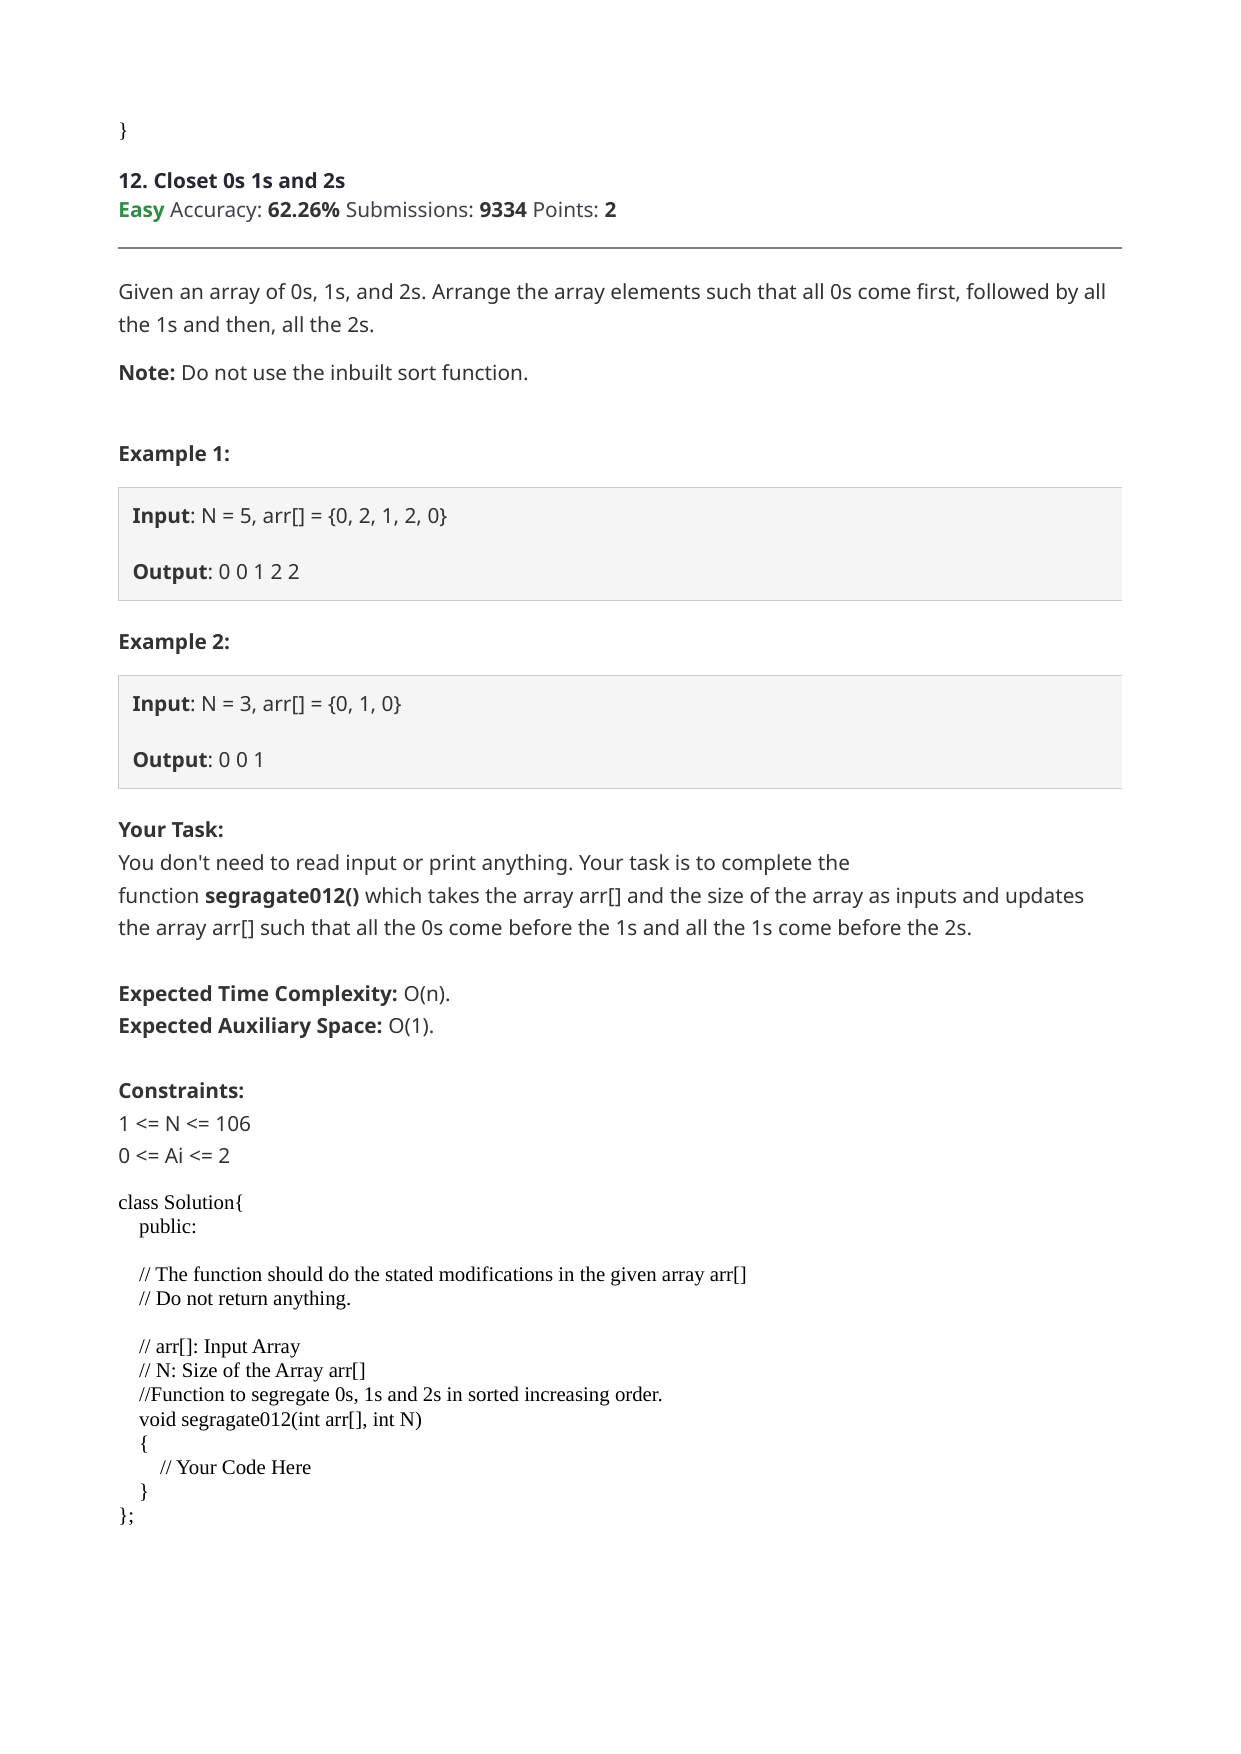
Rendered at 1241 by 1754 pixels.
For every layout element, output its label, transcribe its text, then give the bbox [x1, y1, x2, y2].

text 12. Closet 0s 1s and 2s [118, 166, 1122, 195]
text // The function should do the stated modifications in the given array arr[] [118, 1262, 1122, 1286]
text Easy Accuracy: 62.26% Submissions: 9334 Points: 2 [118, 195, 1099, 223]
text Output: 0 0 1 2 2 [119, 543, 1122, 600]
text // arr[]: Input Array [118, 1334, 1122, 1358]
text // N: Size of the Array arr[] [118, 1358, 1122, 1382]
text Note: Do not use the inbuilt sort function. [118, 358, 1122, 419]
text Output: 0 0 1 [119, 731, 1122, 788]
text Example 2: [118, 627, 1122, 656]
text } [118, 1479, 1122, 1503]
text void segragate012(int arr[], int N) [118, 1406, 1122, 1431]
text }; [118, 1503, 1122, 1527]
text // Your Code Here [118, 1454, 1122, 1479]
text public: [118, 1214, 1122, 1238]
text Given an array of 0s, 1s, and 2s. Arrange the array elements such that all 0s come first, followed by all the 1s and then, all the 2s. [118, 277, 1122, 338]
text // Do not return anything. [118, 1286, 1122, 1310]
text //Function to segregate 0s, 1s and 2s in sorted increasing order. [118, 1382, 1122, 1406]
text class Solution{ [118, 1190, 1122, 1214]
text Input: N = 3, arr[] = {0, 1, 0} [119, 676, 1122, 718]
text { [118, 1431, 1122, 1454]
text Input: N = 5, arr[] = {0, 2, 1, 2, 0} [119, 488, 1122, 529]
text Your Task: You don't need to read input or print anything. Your task is to complete the function segragate012() which takes the array arr[] and the size of the array as inputs and updates the array arr[] such that all the 0s come before the 1s and all the 1s come before the 2s. Expected Time Complexity: O(n). Expected Auxiliary Space: O(1). Constraints: 1 <= N <= 106 0 <= Ai <= 2 [118, 816, 1122, 1170]
text } [118, 118, 1122, 142]
text Example 1: [118, 439, 1122, 467]
